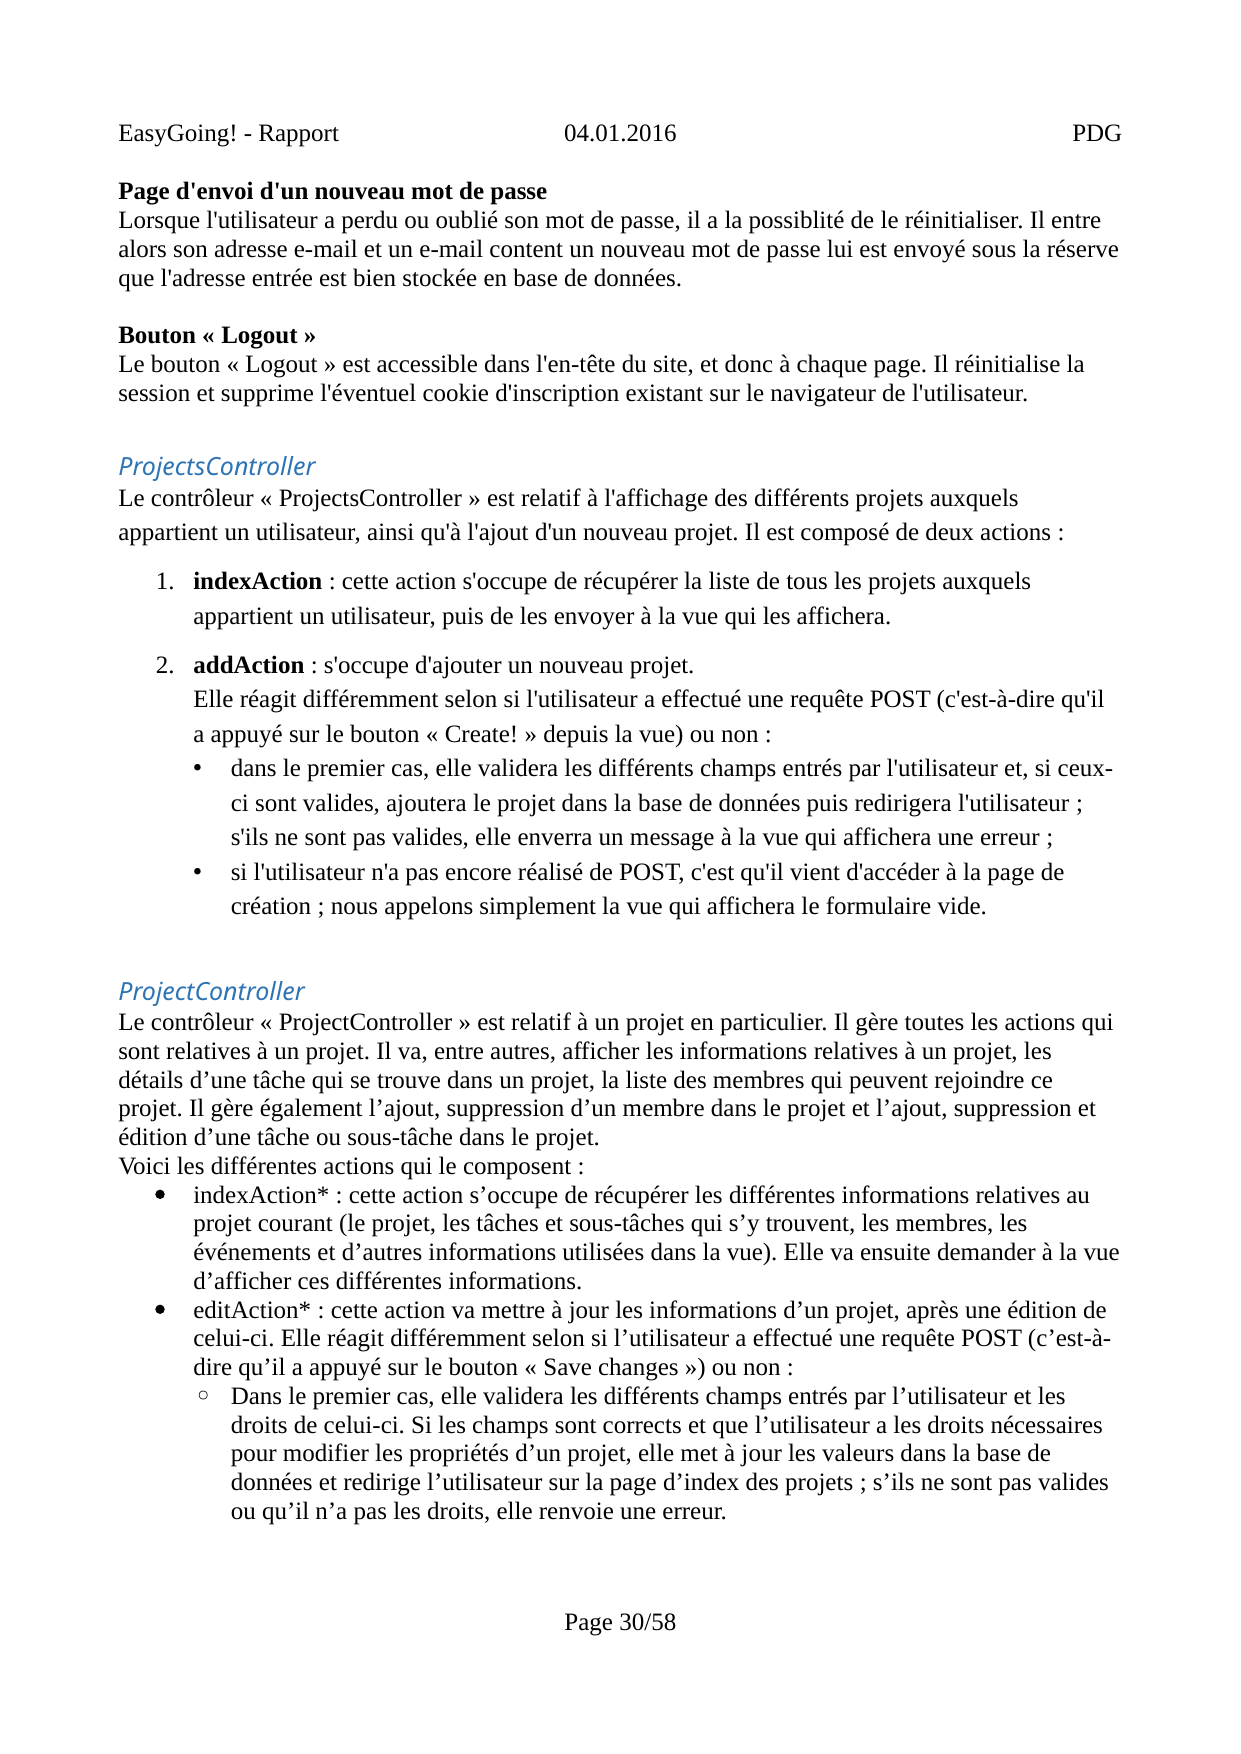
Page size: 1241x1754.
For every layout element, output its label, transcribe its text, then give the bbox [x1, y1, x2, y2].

text Lorsque l'utilisateur a perdu ou oublié son mot de passe, il a la possiblité de le réinitialiser. Il entre alors son adresse e-mail et un e-mail content un nouveau mot de passe lui est envoyé sous la réserve que l'adresse entrée est bien stockée en base de données. [118, 205, 1122, 291]
list editAction* : cette action va mettre à jour les informations d’un projet, après une édition de celui-ci. Elle réagit différemment selon si l’utilisateur a effectué une requête POST (c’est-à-dire qu’il a appuyé sur le bouton « Save changes ») ou non : [156, 1295, 1122, 1381]
list dans le premier cas, elle validera les différents champs entrés par l'utilisateur et, si ceux-ci sont valides, ajoutera le projet dans la base de données puis redirigera l'utilisateur ; s'ils ne sont pas valides, elle enverra un message à la vue qui affichera une erreur ; [193, 753, 1122, 851]
list addAction : s'occupe d'ajouter un nouveau projet. Elle réagit différemment selon si l'utilisateur a effectué une requête POST (c'est-à-dire qu'il a appuyé sur le bouton « Create! » depuis la vue) ou non : [156, 650, 1122, 748]
subtitle ProjectsController [118, 449, 1122, 483]
text Bouton « Logout » [118, 320, 1122, 349]
text Le contrôleur « ProjectController » est relatif à un projet en particulier. Il gère toutes les actions qui sont relatives à un projet. Il va, entre autres, afficher les informations relatives à un projet, les détails d’une tâche qui se trouve dans un projet, la liste des membres qui peuvent rejoindre ce projet. Il gère également l’ajout, suppression d’un membre dans le projet et l’ajout, suppression et édition d’une tâche ou sous-tâche dans le projet. [118, 1007, 1122, 1151]
text Voici les différentes actions qui le composent : [118, 1151, 1122, 1180]
text Page d'envoi d'un nouveau mot de passe [118, 176, 1122, 205]
subtitle ProjectController [118, 973, 1122, 1007]
list si l'utilisateur n'a pas encore réalisé de POST, c'est qu'il vient d'accéder à la page de création ; nous appelons simplement la vue qui affichera le formulaire vide. [193, 857, 1122, 920]
text Le bouton « Logout » est accessible dans l'en-tête du site, et donc à chaque page. Il réinitialise la session et supprime l'éventuel cookie d'inscription existant sur le navigateur de l'utilisateur. [118, 349, 1122, 406]
list Dans le premier cas, elle validera les différents champs entrés par l’utilisateur et les droits de celui-ci. Si les champs sont corrects et que l’utilisateur a les droits nécessaires pour modifier les propriétés d’un projet, elle met à jour les valeurs dans la base de données et redirige l’utilisateur sur la page d’index des projets ; s’ils ne sont pas valides ou qu’il n’a pas les droits, elle renvoie une erreur. [193, 1381, 1122, 1525]
text Le contrôleur « ProjectsController » est relatif à l'affichage des différents projets auxquels appartient un utilisateur, ainsi qu'à l'ajout d'un nouveau projet. Il est composé de deux actions : [118, 483, 1122, 546]
list indexAction* : cette action s’occupe de récupérer les différentes informations relatives au projet courant (le projet, les tâches et sous-tâches qui s’y trouvent, les membres, les événements et d’autres informations utilisées dans la vue). Elle va ensuite demander à la vue d’afficher ces différentes informations. [156, 1180, 1122, 1295]
list indexAction : cette action s'occupe de récupérer la liste de tous les projets auxquels appartient un utilisateur, puis de les envoyer à la vue qui les affichera. [156, 566, 1122, 629]
